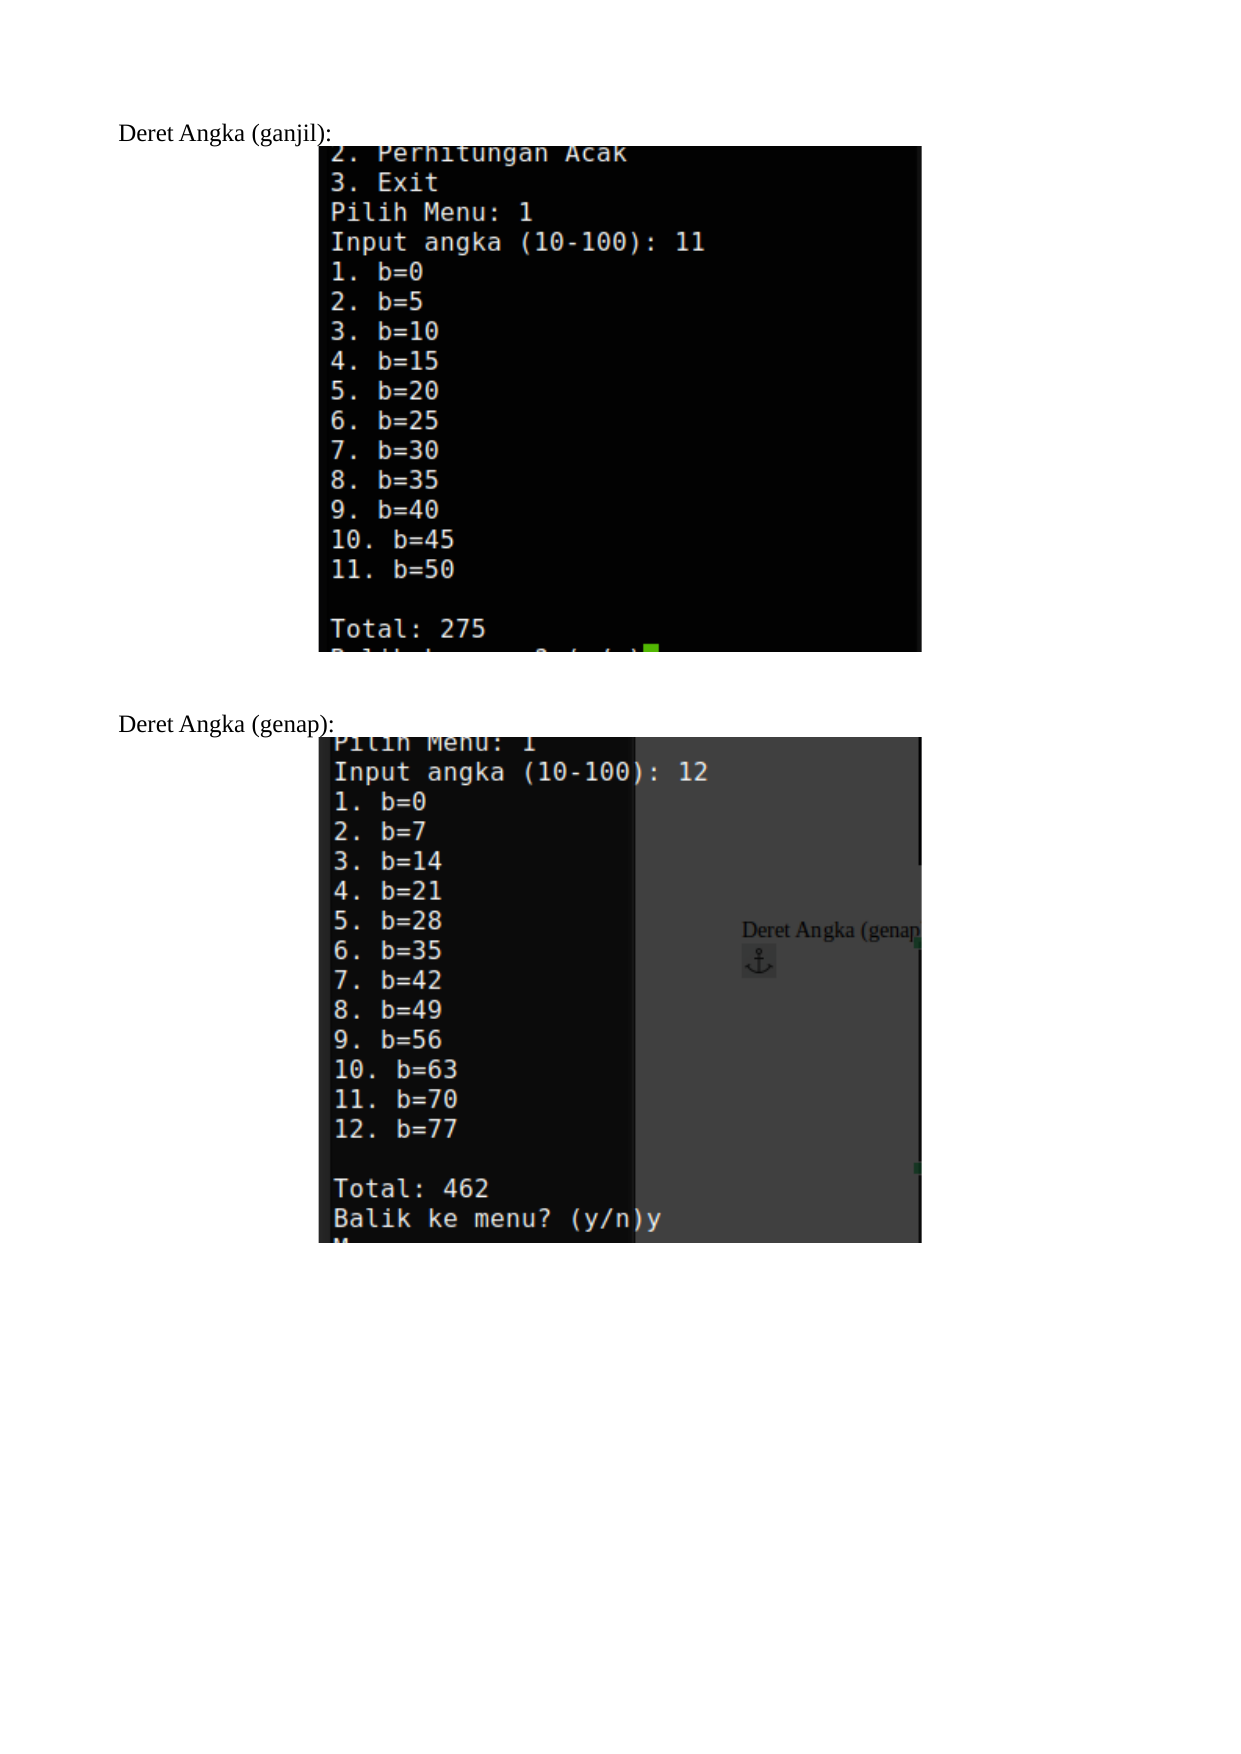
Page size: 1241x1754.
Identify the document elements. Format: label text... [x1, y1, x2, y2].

picture [318, 737, 922, 1243]
picture [318, 146, 922, 652]
text Deret Angka (genap): [118, 709, 1122, 738]
text Deret Angka (ganjil): [118, 118, 1122, 147]
